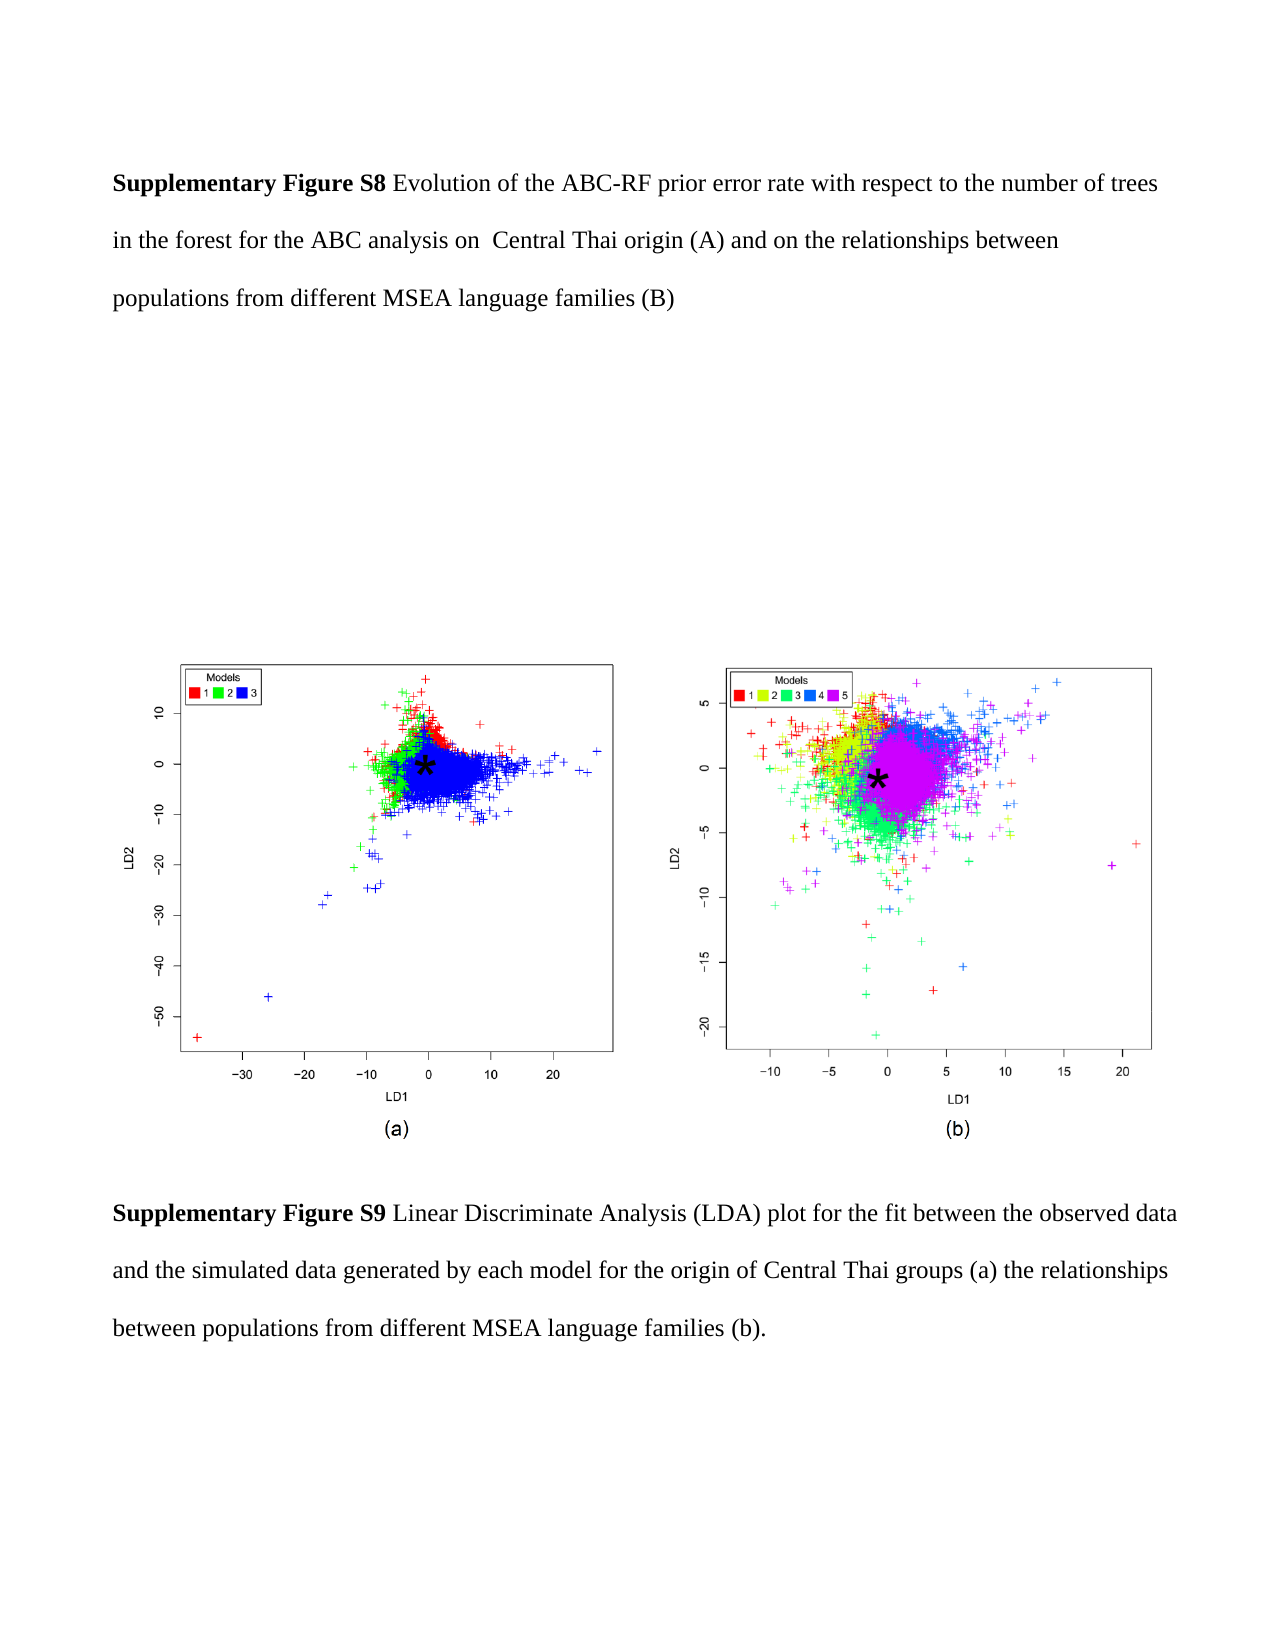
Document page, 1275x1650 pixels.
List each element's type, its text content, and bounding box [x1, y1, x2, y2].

text Supplementary Figure S9 Linear Discriminate Analysis (LDA) plot for the fit between the observed data and the simulated data generated by each model for the origin of Central Thai groups (a) the relationships between populations from different MSEA language families (b). [112, 1198, 1181, 1341]
text Supplementary Figure S8 Evolution of the ABC-RF prior error rate with respect to the number of trees in the forest for the ABC analysis on Central Thai origin (A) and on the relationships between populations from different MSEA language families (B) [112, 168, 1181, 312]
picture [112, 653, 1182, 1153]
